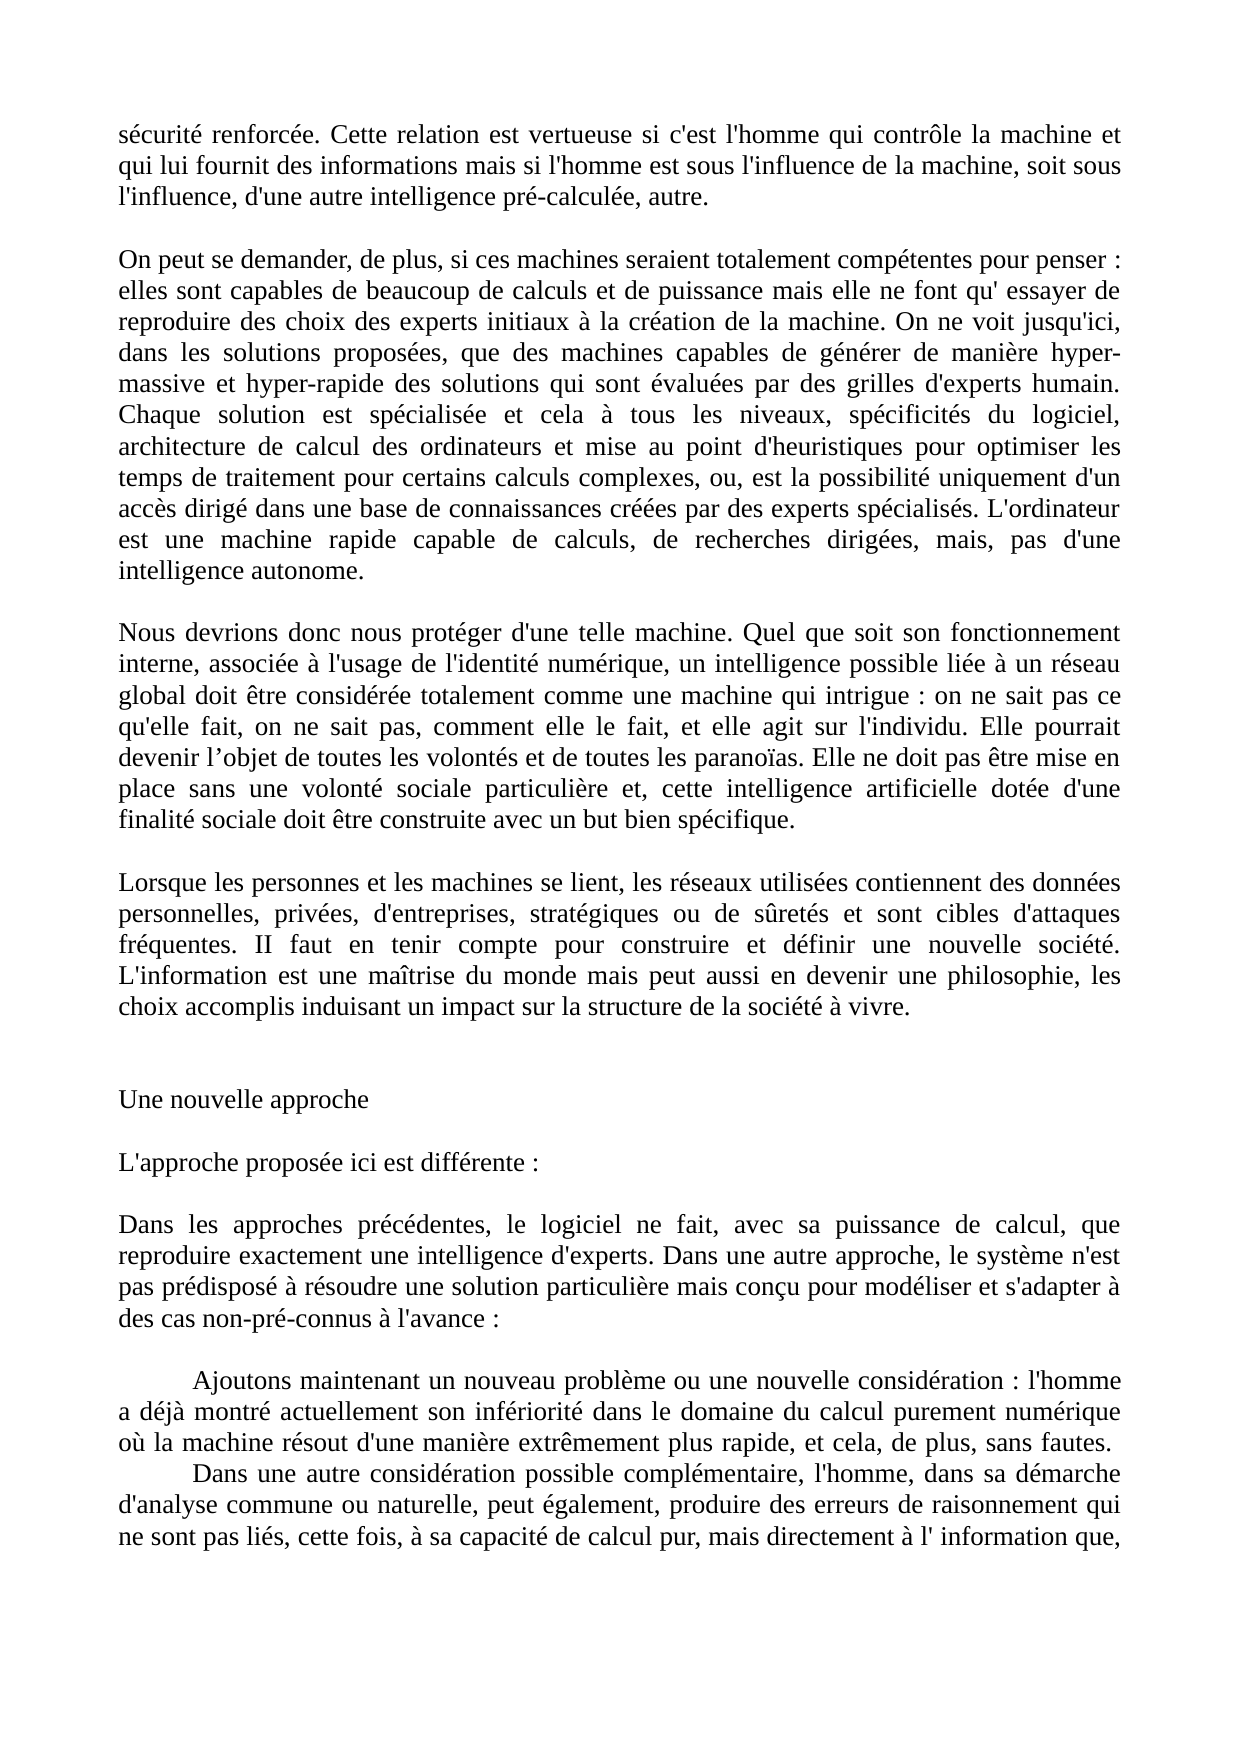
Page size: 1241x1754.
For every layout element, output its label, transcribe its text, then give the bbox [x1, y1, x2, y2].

text Ajoutons maintenant un nouveau problème ou une nouvelle considération : l'homme a déjà montré actuellement son infériorité dans le domaine du calcul purement numérique où la machine résout d'une manière extrêmement plus rapide, et cela, de plus, sans fautes. Dans une autre considération possible complémentaire, l'homme, dans sa démarche d'analyse commune ou naturelle, peut également, produire des erreurs de raisonnement qui ne sont pas liés, cette fois, à sa capacité de calcul pur, mais directement à l' information que, [118, 1364, 1122, 1551]
text On peut se demander, de plus, si ces machines seraient totalement compétentes pour penser : [118, 243, 1122, 274]
text Lorsque les personnes et les machines se lient, les réseaux utilisées contiennent des données personnelles, privées, d'entreprises, stratégiques ou de sûretés et sont cibles d'attaques fréquentes. II faut en tenir compte pour construire et définir une nouvelle société. L'information est une maîtrise du monde mais peut aussi en devenir une philosophie, les choix accomplis induisant un impact sur la structure de la société à vivre. [118, 866, 1122, 1021]
text Nous devrions donc nous protéger d'une telle machine. Quel que soit son fonctionnement interne, associée à l'usage de l'identité numérique, un intelligence possible liée à un réseau global doit être considérée totalement comme une machine qui intrigue : on ne sait pas ce qu'elle fait, on ne sait pas, comment elle le fait, et elle agit sur l'individu. Elle pourrait devenir l’objet de toutes les volontés et de toutes les paranoïas. Elle ne doit pas être mise en place sans une volonté sociale particulière et, cette intelligence artificielle dotée d'une finalité sociale doit être construite avec un but bien spécifique. [118, 616, 1122, 834]
text elles sont capables de beaucoup de calculs et de puissance mais elle ne font qu' essayer de reproduire des choix des experts initiaux à la création de la machine. On ne voit jusqu'ici, dans les solutions proposées, que des machines capables de générer de manière hyper-massive et hyper-rapide des solutions qui sont évaluées par des grilles d'experts humain. Chaque solution est spécialisée et cela à tous les niveaux, spécificités du logiciel, architecture de calcul des ordinateurs et mise au point d'heuristiques pour optimiser les temps de traitement pour certains calculs complexes, ou, est la possibilité uniquement d'un accès dirigé dans une base de connaissances créées par des experts spécialisés. L'ordinateur est une machine rapide capable de calculs, de recherches dirigées, mais, pas d'une intelligence autonome. [118, 274, 1122, 585]
text L'approche proposée ici est différente : [118, 1146, 1122, 1177]
text Dans les approches précédentes, le logiciel ne fait, avec sa puissance de calcul, que reproduire exactement une intelligence d'experts. Dans une autre approche, le système n'est pas prédisposé à résoudre une solution particulière mais conçu pour modéliser et s'adapter à des cas non-pré-connus à l'avance : [118, 1208, 1122, 1333]
text sécurité renforcée. Cette relation est vertueuse si c'est l'homme qui contrôle la machine et qui lui fournit des informations mais si l'homme est sous l'influence de la machine, soit sous l'influence, d'une autre intelligence pré-calculée, autre. [118, 118, 1122, 212]
text Une nouvelle approche [118, 1084, 1122, 1115]
